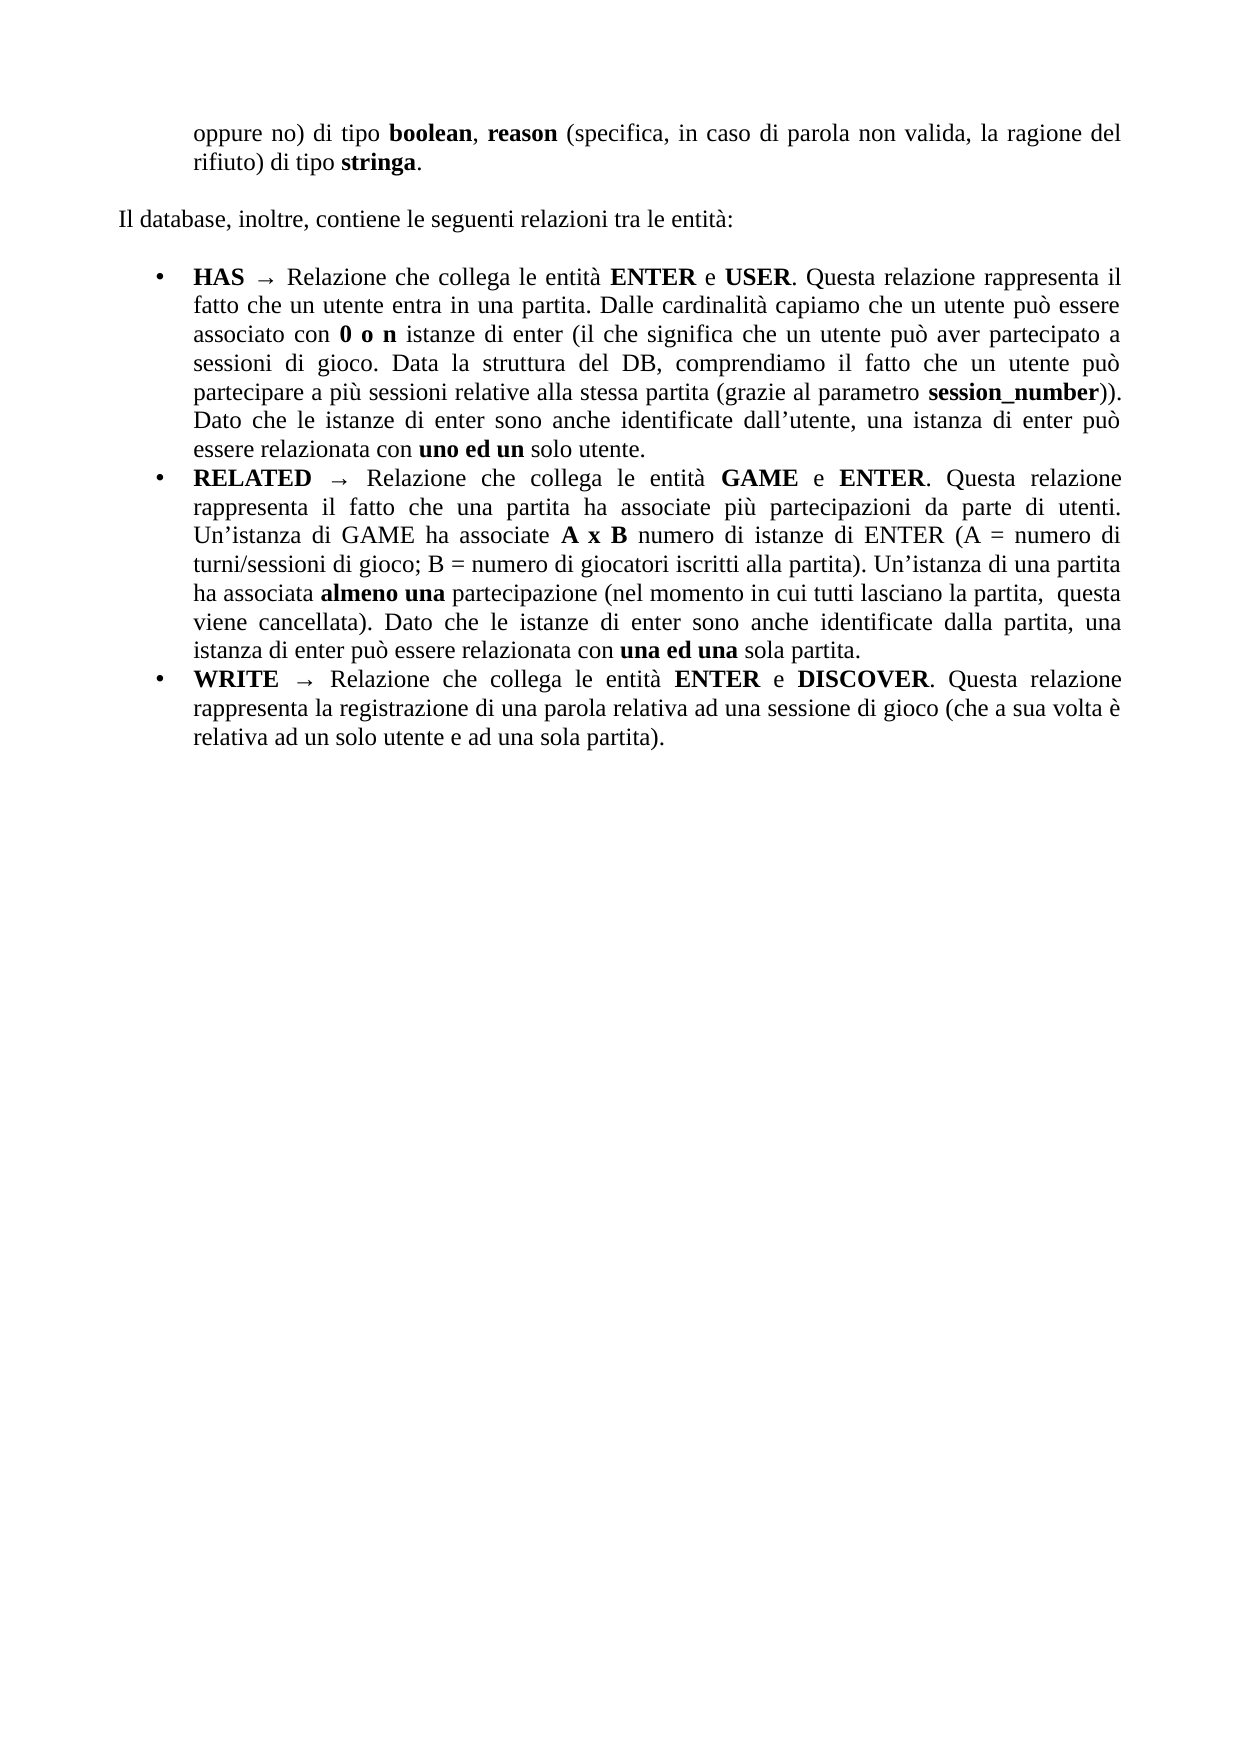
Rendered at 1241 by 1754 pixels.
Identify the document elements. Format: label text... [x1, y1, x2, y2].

list RELATED → Relazione che collega le entità GAME e ENTER. Questa relazione rappresenta il fatto che una partita ha associate più partecipazioni da parte di utenti. Un’istanza di GAME ha associate A x B numero di istanze di ENTER (A = numero di turni/sessioni di gioco; B = numero di giocatori iscritti alla partita). Un’istanza di una partita ha associata almeno una partecipazione (nel momento in cui tutti lasciano la partita, questa viene cancellata). Dato che le istanze di enter sono anche identificate dalla partita, una istanza di enter può essere relazionata con una ed una sola partita. [156, 463, 1122, 664]
text Il database, inoltre, contiene le seguenti relazioni tra le entità: [118, 204, 1122, 233]
list HAS → Relazione che collega le entità ENTER e USER. Questa relazione rappresenta il fatto che un utente entra in una partita. Dalle cardinalità capiamo che un utente può essere associato con 0 o n istanze di enter (il che significa che un utente può aver partecipato a sessioni di gioco. Data la struttura del DB, comprendiamo il fatto che un utente può partecipare a più sessioni relative alla stessa partita (grazie al parametro session_number)). Dato che le istanze di enter sono anche identificate dall’utente, una istanza di enter può essere relazionata con uno ed un solo utente. [156, 262, 1122, 463]
list oppure no) di tipo boolean, reason (specifica, in caso di parola non valida, la ragione del rifiuto) di tipo stringa. [156, 118, 1122, 176]
list WRITE → Relazione che collega le entità ENTER e DISCOVER. Questa relazione rappresenta la registrazione di una parola relativa ad una sessione di gioco (che a sua volta è relativa ad un solo utente e ad una sola partita). [156, 664, 1122, 751]
